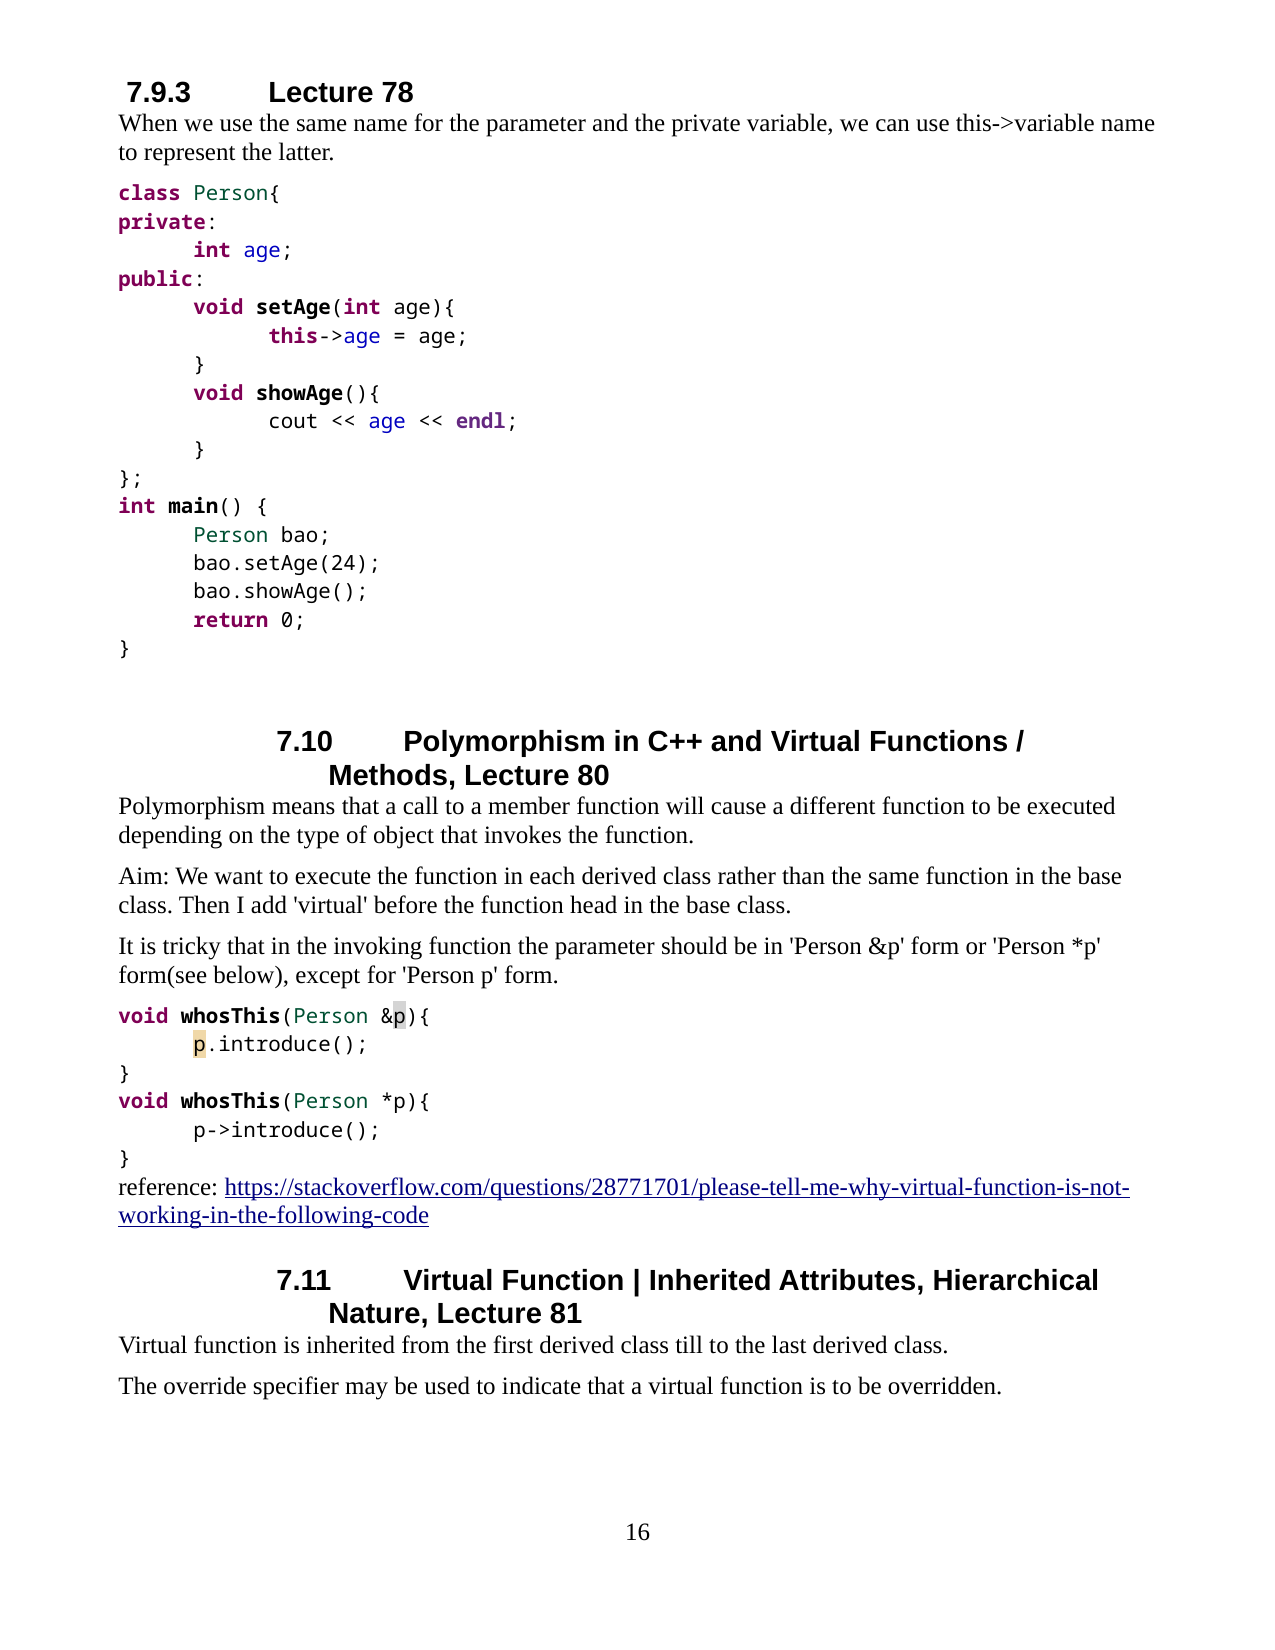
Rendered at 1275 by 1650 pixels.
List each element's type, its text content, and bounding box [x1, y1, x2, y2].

text Person bao; [118, 520, 1157, 548]
text int age; [118, 235, 1157, 264]
text this->age = age; [118, 321, 1157, 349]
subtitle Lecture 78 [118, 75, 1157, 108]
text }; [118, 463, 1157, 491]
text The override specifier may be used to indicate that a virtual function is to be overridden. [118, 1371, 1157, 1400]
text private: [118, 207, 1157, 235]
text } [118, 633, 1157, 662]
text When we use the same name for the parameter and the private variable, we can use this->variable name to represent the latter. [118, 108, 1157, 166]
text void whosThis(Person &p){ [118, 1001, 1157, 1029]
text Virtual function is inherited from the first derived class till to the last derived class. [118, 1330, 1157, 1358]
text bao.showAge(); [118, 577, 1157, 605]
text It is tricky that in the invoking function the parameter should be in 'Person &p' form or 'Person *p' form(see below), except for 'Person p' form. [118, 931, 1157, 989]
text p.introduce(); [118, 1029, 1157, 1058]
text p->introduce(); [118, 1115, 1157, 1143]
text } [118, 1058, 1157, 1086]
text class Person{ [118, 178, 1157, 207]
subtitle Virtual Function | Inherited Attributes, Hierarchical Nature, Lecture 81 [268, 1263, 1157, 1330]
text Polymorphism means that a call to a member function will cause a different function to be executed depending on the type of object that invokes the function. [118, 791, 1157, 849]
text int main() { [118, 491, 1157, 520]
text } [118, 349, 1157, 378]
text void showAge(){ [118, 378, 1157, 406]
text } [118, 434, 1157, 463]
text } [118, 1143, 1157, 1172]
text void setAge(int age){ [118, 292, 1157, 321]
subtitle Polymorphism in C++ and Virtual Functions / Methods, Lecture 80 [268, 724, 1157, 791]
text bao.setAge(24); [118, 548, 1157, 577]
text void whosThis(Person *p){ [118, 1086, 1157, 1115]
text Aim: We want to execute the function in each derived class rather than the same function in the base class. Then I add 'virtual' before the function head in the base class. [118, 861, 1157, 919]
text cout << age << endl; [118, 406, 1157, 434]
text reference: https://stackoverflow.com/questions/28771701/please-tell-me-why-virtual-function-is-not-working-in-the-following-code [118, 1172, 1157, 1229]
text public: [118, 264, 1157, 292]
text return 0; [118, 605, 1157, 633]
